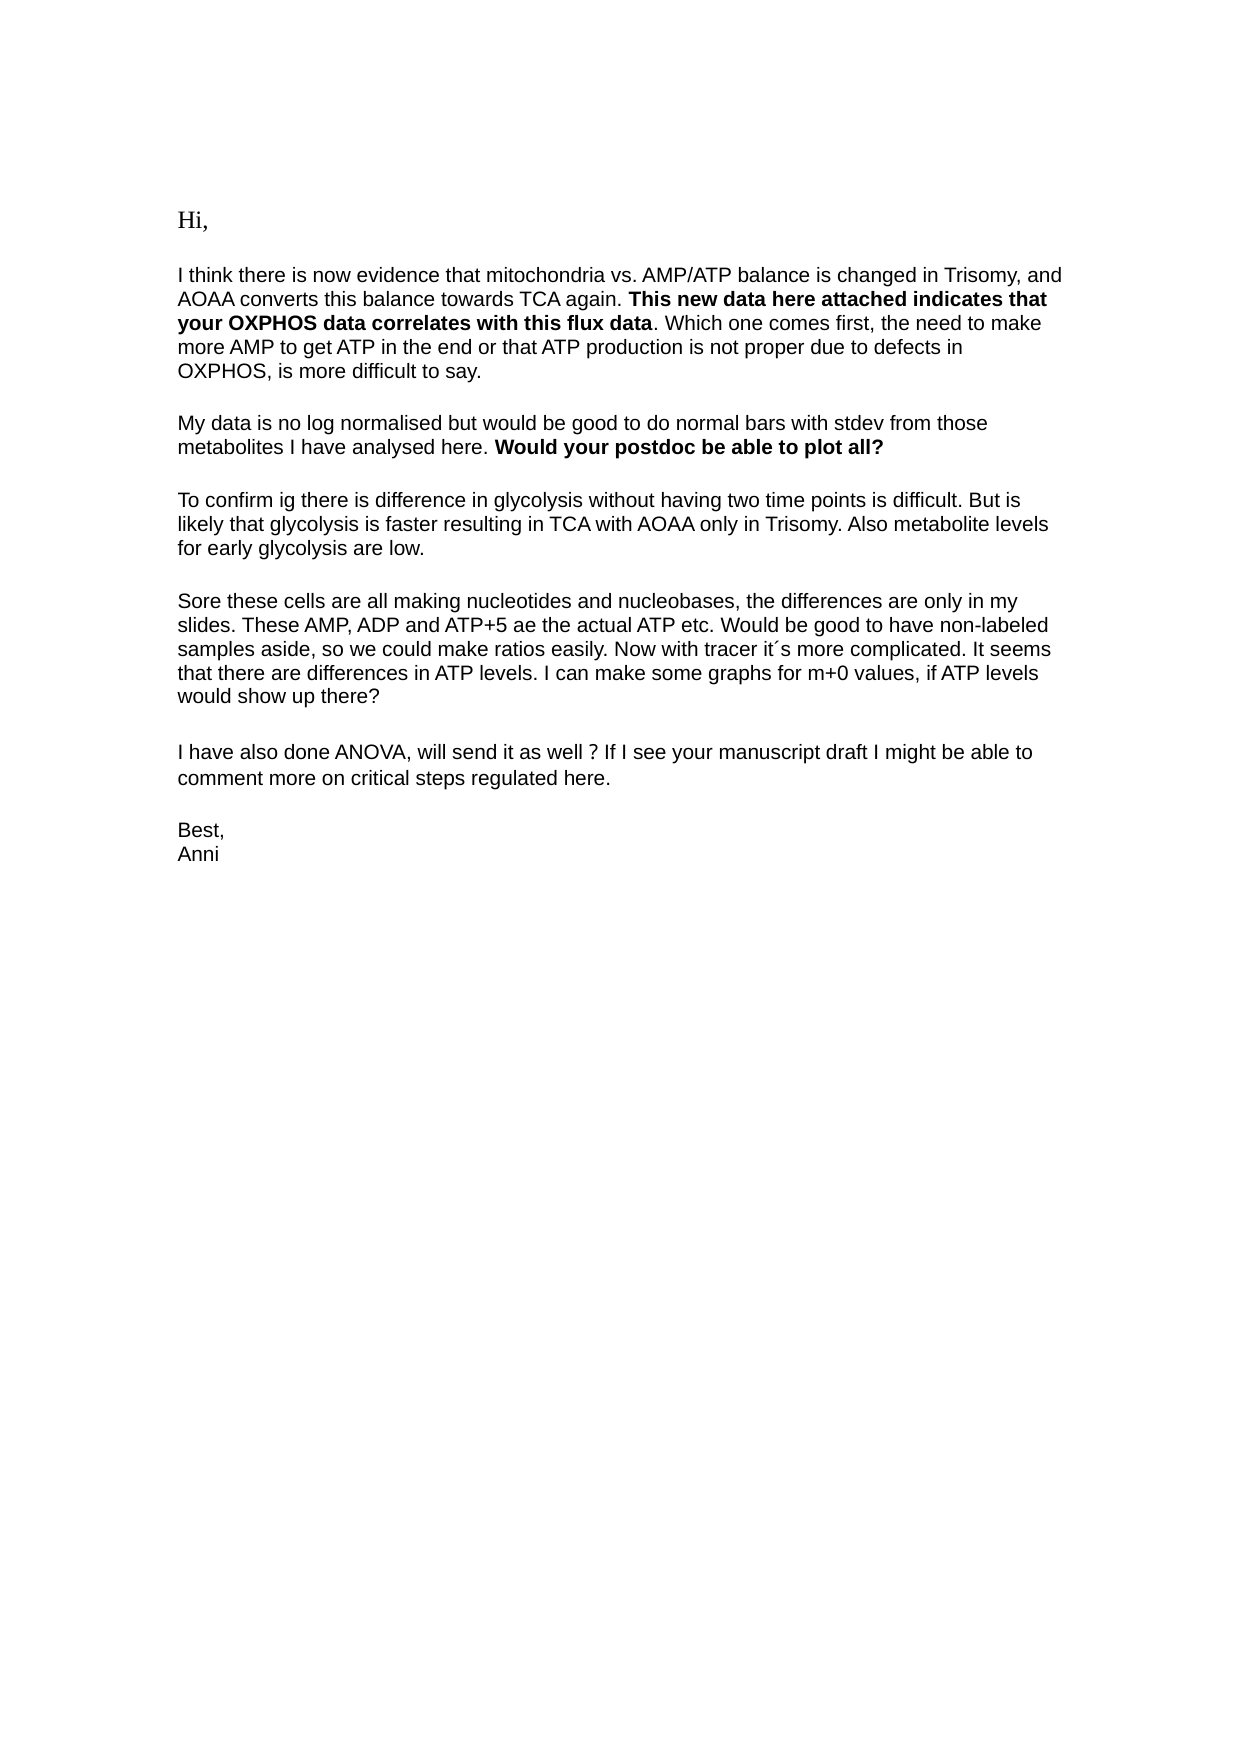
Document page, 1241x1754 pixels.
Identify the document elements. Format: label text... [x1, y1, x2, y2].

text I think there is now evidence that mitochondria vs. AMP/ATP balance is changed in Trisomy, and AOAA converts this balance towards TCA again. This new data here attached indicates that your OXPHOS data correlates with this flux data. Which one comes first, the need to make more AMP to get ATP in the end or that ATP production is not proper due to defects in OXPHOS, is more difficult to say. [177, 263, 1063, 382]
text Anni [177, 842, 1063, 866]
text I have also done ANOVA, will send it as well ? If I see your manuscript draft I might be able to comment more on critical steps regulated here. [177, 737, 1063, 789]
text My data is no log normalised but would be good to do normal bars with stdev from those metabolites I have analysed here. Would your postdoc be able to plot all? [177, 411, 1063, 459]
text Best, [177, 818, 1063, 842]
text Hi, [177, 176, 1063, 234]
text To confirm ig there is difference in glycolysis without having two time points is difficult. But is likely that glycolysis is faster resulting in TCA with AOAA only in Trisomy. Also metabolite levels for early glycolysis are low. [177, 488, 1063, 560]
text Sore these cells are all making nucleotides and nucleobases, the differences are only in my slides. These AMP, ADP and ATP+5 ae the actual ATP etc. Would be good to have non-labeled samples aside, so we could make ratios easily. Now with tracer it´s more complicated. It seems that there are differences in ATP levels. I can make some graphs for m+0 values, if ATP levels would show up there? [177, 588, 1063, 708]
